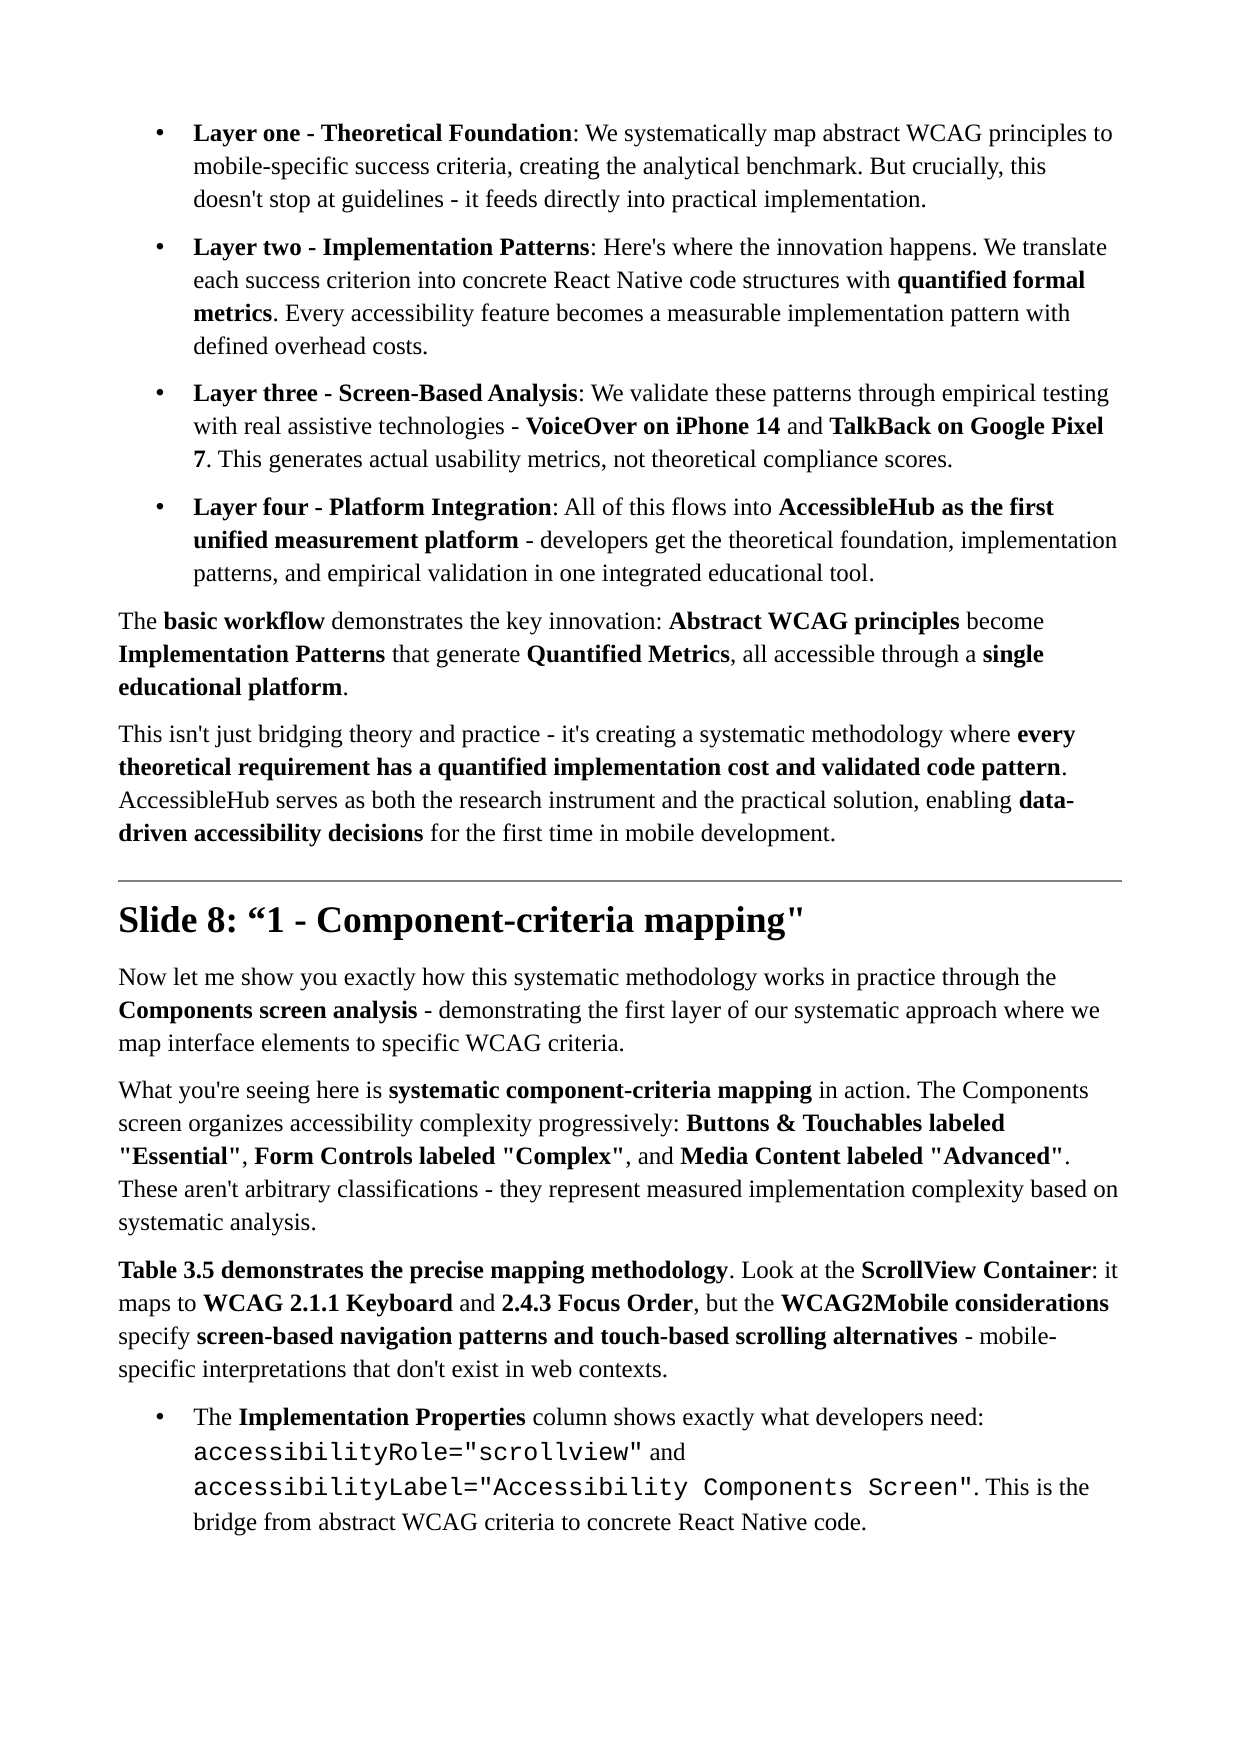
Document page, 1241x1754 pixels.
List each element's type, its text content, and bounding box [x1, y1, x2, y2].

list Layer one - Theoretical Foundation: We systematically map abstract WCAG principles to mobile-specific success criteria, creating the analytical benchmark. But crucially, this doesn't stop at guidelines - it feeds directly into practical implementation. [156, 118, 1122, 213]
text Now let me show you exactly how this systematic methodology works in practice through the Components screen analysis - demonstrating the first layer of our systematic approach where we map interface elements to specific WCAG criteria. [118, 962, 1122, 1056]
subtitle Slide 8: “1 - Component-criteria mapping" [118, 897, 1122, 941]
text The basic workflow demonstrates the key innovation: Abstract WCAG principles become Implementation Patterns that generate Quantified Metrics, all accessible through a single educational platform. [118, 606, 1122, 701]
text Table 3.5 demonstrates the precise mapping methodology. Look at the ScrollView Container: it maps to WCAG 2.1.1 Keyboard and 2.4.3 Focus Order, but the WCAG2Mobile considerations specify screen-based navigation patterns and touch-based scrolling alternatives - mobile-specific interpretations that don't exist in web contexts. [118, 1255, 1122, 1383]
list The Implementation Properties column shows exactly what developers need: accessibilityRole="scrollview" and accessibilityLabel="Accessibility Components Screen". This is the bridge from abstract WCAG criteria to concrete React Native code. [156, 1402, 1122, 1536]
text This isn't just bridging theory and practice - it's creating a systematic methodology where every theoretical requirement has a quantified implementation cost and validated code pattern. AccessibleHub serves as both the research instrument and the practical solution, enabling data-driven accessibility decisions for the first time in mobile development. [118, 719, 1122, 847]
list Layer two - Implementation Patterns: Here's where the innovation happens. We translate each success criterion into concrete React Native code structures with quantified formal metrics. Every accessibility feature becomes a measurable implementation pattern with defined overhead costs. [156, 232, 1122, 359]
text What you're seeing here is systematic component-criteria mapping in action. The Components screen organizes accessibility complexity progressively: Buttons & Touchables labeled "Essential", Form Controls labeled "Complex", and Media Content labeled "Advanced". These aren't arbitrary classifications - they represent measured implementation complexity based on systematic analysis. [118, 1075, 1122, 1236]
list Layer four - Platform Integration: All of this flows into AccessibleHub as the first unified measurement platform - developers get the theoretical foundation, implementation patterns, and empirical validation in one integrated educational tool. [156, 492, 1122, 587]
list Layer three - Screen-Based Analysis: We validate these patterns through empirical testing with real assistive technologies - VoiceOver on iPhone 14 and TalkBack on Google Pixel 7. This generates actual usability metrics, not theoretical compliance scores. [156, 378, 1122, 473]
